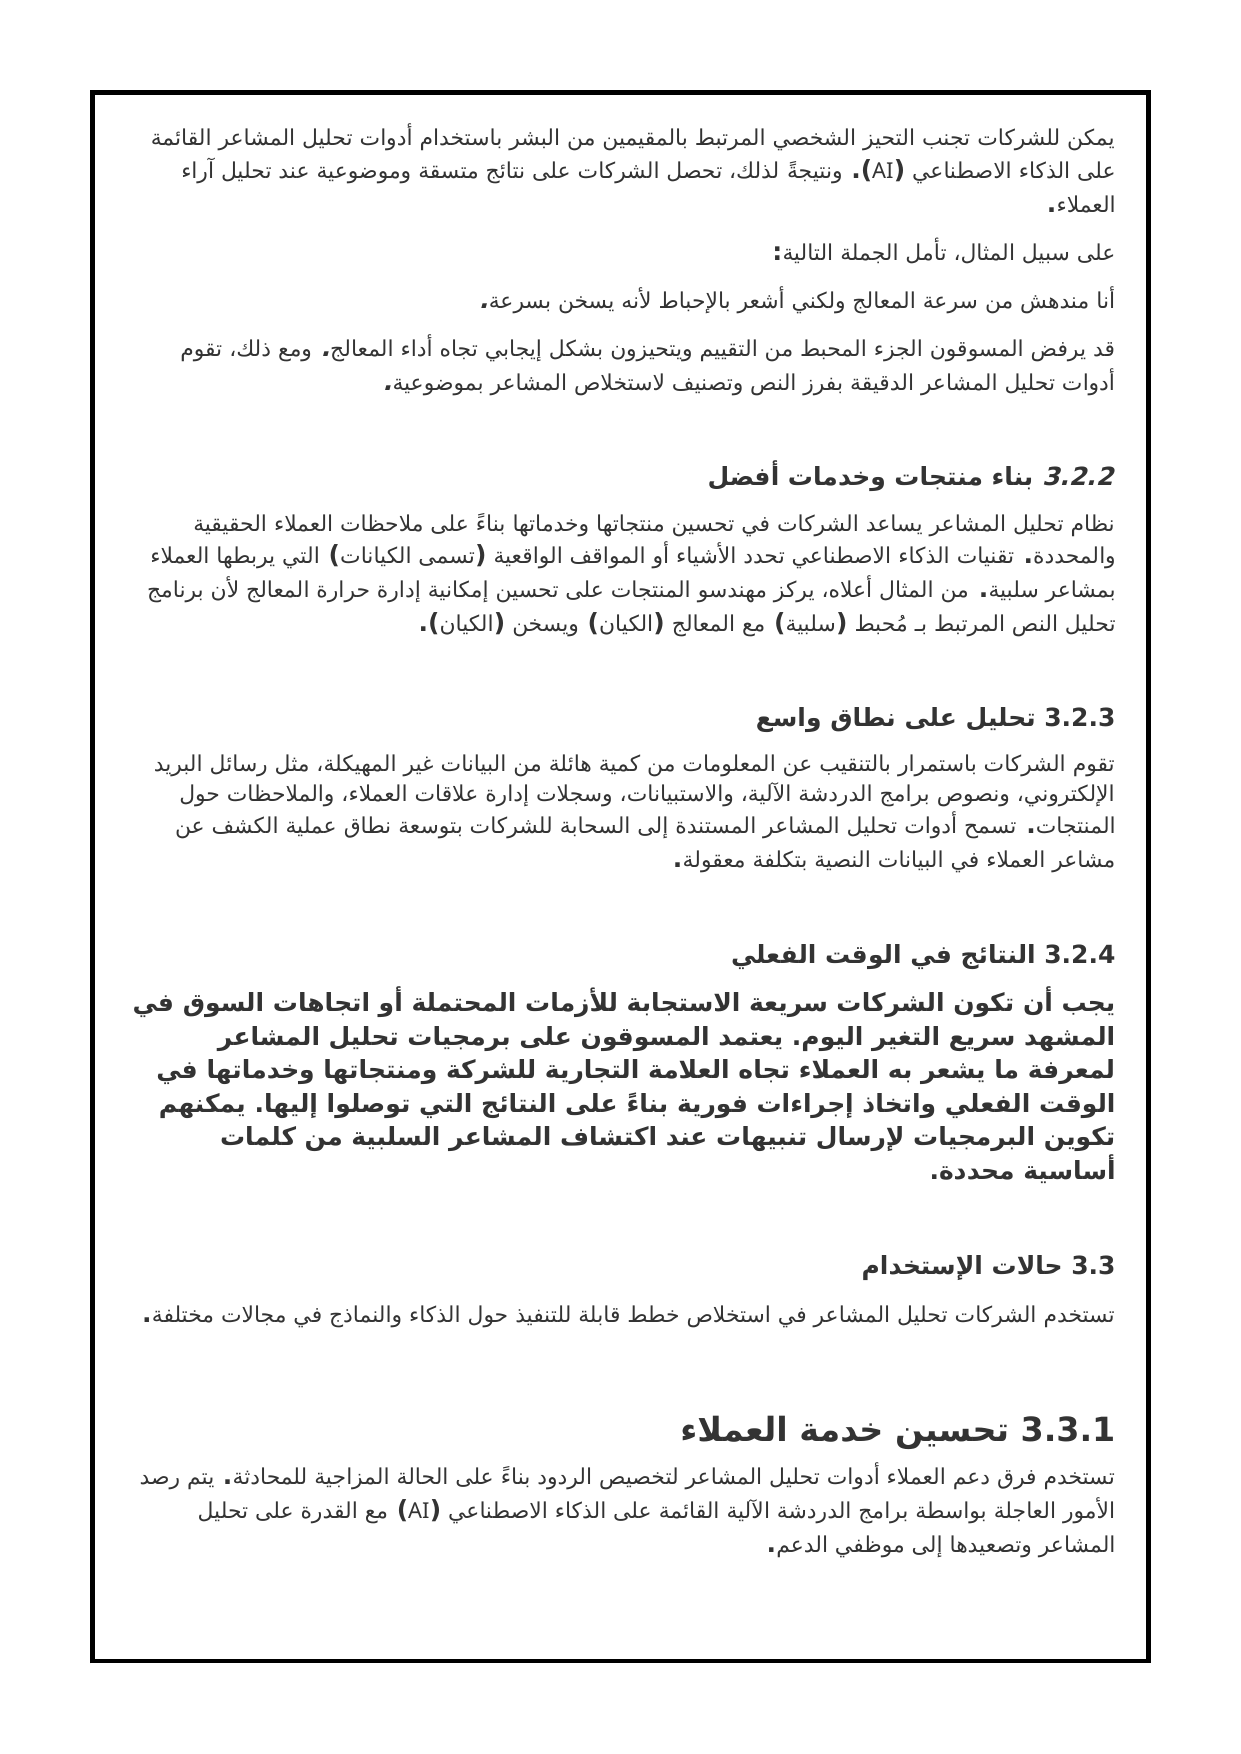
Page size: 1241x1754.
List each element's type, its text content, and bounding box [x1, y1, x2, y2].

text على سبيل المثال، تأمل الجملة التالية: [125, 237, 1116, 266]
text تستخدم فرق دعم العملاء أدوات تحليل المشاعر لتخصيص الردود بناءً على الحالة المزاجية للمحادثة. يتم رصد الأمور العاجلة بواسطة برامج الدردشة الآلية القائمة على الذكاء الاصطناعي (AI) مع القدرة على تحليل المشاعر وتصعيدها إلى موظفي الدعم. [125, 1461, 1116, 1558]
text 3.2.2 بناء منتجات وخدمات أفضل [125, 463, 1116, 492]
text تستخدم الشركات تحليل المشاعر في استخلاص خطط قابلة للتنفيذ حول الذكاء والنماذج في مجالات مختلفة. [125, 1300, 1116, 1329]
text قد يرفض المسوقون الجزء المحبط من التقييم ويتحيزون بشكل إيجابي تجاه أداء المعالج. ومع ذلك، تقوم أدوات تحليل المشاعر الدقيقة بفرز النص وتصنيف لاستخلاص المشاعر بموضوعية. [125, 333, 1116, 396]
text 3.2.3 تحليل على نطاق واسع [125, 703, 1116, 733]
text أنا مندهش من سرعة المعالج ولكني أشعر بالإحباط لأنه يسخن بسرعة. [125, 285, 1116, 314]
text نظام تحليل المشاعر يساعد الشركات في تحسين منتجاتها وخدماتها بناءً على ملاحظات العملاء الحقيقية والمحددة. تقنيات الذكاء الاصطناعي تحدد الأشياء أو المواقف الواقعية (تسمى الكيانات) التي يربطها العملاء بمشاعر سلبية. من المثال أعلاه، يركز مهندسو المنتجات على تحسين إمكانية إدارة حرارة المعالج لأن برنامج تحليل النص المرتبط بـ مُحبط (سلبية) مع المعالج (الكيان) ويسخن (الكيان). [125, 511, 1116, 637]
text 3.3 حالات الإستخدام [125, 1252, 1116, 1281]
text يجب أن تكون الشركات سريعة الاستجابة للأزمات المحتملة أو اتجاهات السوق في المشهد سريع التغير اليوم. يعتمد المسوقون على برمجيات تحليل المشاعر لمعرفة ما يشعر به العملاء تجاه العلامة التجارية للشركة ومنتجاتها وخدماتها في الوقت الفعلي واتخاذ إجراءات فورية بناءً على النتائج التي توصلوا إليها. يمكنهم تكوين البرمجيات لإرسال تنبيهات عند اكتشاف المشاعر السلبية من كلمات أساسية محددة. [125, 988, 1116, 1185]
text تقوم الشركات باستمرار بالتنقيب عن المعلومات من كمية هائلة من البيانات غير المهيكلة، مثل رسائل البريد الإلكتروني، ونصوص برامج الدردشة الآلية، والاستبيانات، وسجلات إدارة علاقات العملاء، والملاحظات حول المنتجات. تسمح أدوات تحليل المشاعر المستندة إلى السحابة للشركات بتوسعة نطاق عملية الكشف عن مشاعر العملاء في البيانات النصية بتكلفة معقولة. [125, 752, 1116, 873]
text يمكن للشركات تجنب التحيز الشخصي المرتبط بالمقيمين من البشر باستخدام أدوات تحليل المشاعر القائمة على الذكاء الاصطناعي (AI). ونتيجةً لذلك، تحصل الشركات على نتائج متسقة وموضوعية عند تحليل آراء العملاء. [125, 125, 1116, 218]
text 3.2.4 النتائج في الوقت الفعلي [125, 940, 1116, 969]
subtitle 3.3.1 تحسين خدمة العملاء [125, 1410, 1116, 1449]
